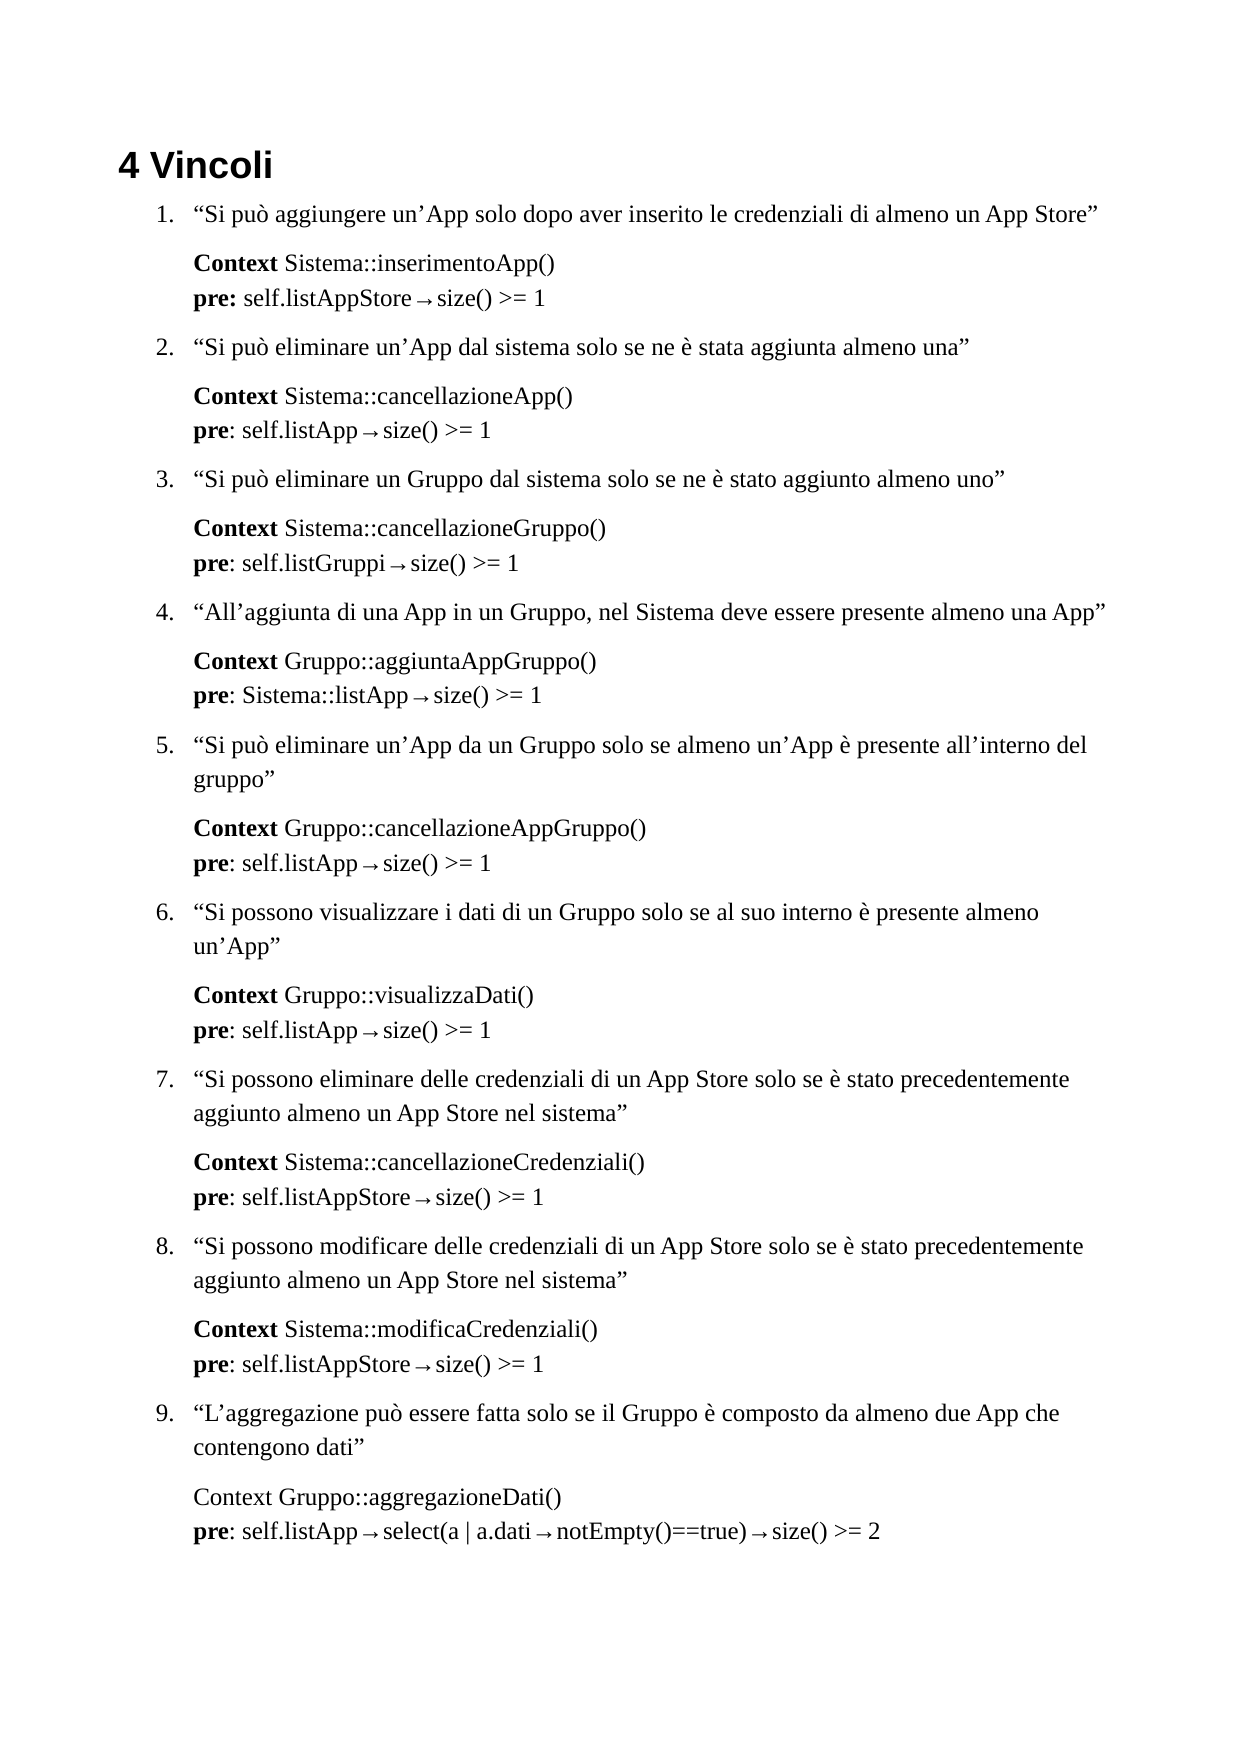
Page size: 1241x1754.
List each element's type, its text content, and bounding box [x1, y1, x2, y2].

list “Si può aggiungere un’App solo dopo aver inserito le credenziali di almeno un App Store” [156, 199, 1122, 228]
list “Si possono eliminare delle credenziali di un App Store solo se è stato precedentemente aggiunto almeno un App Store nel sistema” [156, 1064, 1122, 1127]
list “Si può eliminare un Gruppo dal sistema solo se ne è stato aggiunto almeno uno” [156, 464, 1122, 493]
list “L’aggregazione può essere fatta solo se il Gruppo è composto da almeno due App che contengono dati” [156, 1398, 1122, 1461]
subtitle 4 Vincoli [118, 143, 1122, 187]
list “Si può eliminare un’App da un Gruppo solo se almeno un’App è presente all’interno del gruppo” [156, 730, 1122, 793]
list Context Gruppo::visualizzaDati() pre: self.listApp→size() >= 1 [156, 980, 1122, 1043]
list Context Gruppo::cancellazioneAppGruppo() pre: self.listApp→size() >= 1 [156, 813, 1122, 876]
list “All’aggiunta di una App in un Gruppo, nel Sistema deve essere presente almeno una App” [156, 597, 1122, 626]
list Context Sistema::modificaCredenziali() pre: self.listAppStore→size() >= 1 [156, 1314, 1122, 1378]
list “Si possono visualizzare i dati di un Gruppo solo se al suo interno è presente almeno un’App” [156, 897, 1122, 960]
list “Si può eliminare un’App dal sistema solo se ne è stata aggiunta almeno una” [156, 332, 1122, 361]
list Context Gruppo::aggregazioneDati() pre: self.listApp→select(a | a.dati→notEmpty()==true)→size() >= 2 [156, 1482, 1122, 1545]
list “Si possono modificare delle credenziali di un App Store solo se è stato precedentemente aggiunto almeno un App Store nel sistema” [156, 1231, 1122, 1294]
list Context Sistema::cancellazioneApp() pre: self.listApp→size() >= 1 [156, 381, 1122, 444]
list Context Sistema::cancellazioneCredenziali() pre: self.listAppStore→size() >= 1 [156, 1147, 1122, 1211]
list Context Sistema::inserimentoApp() pre: self.listAppStore→size() >= 1 [156, 248, 1122, 312]
list Context Gruppo::aggiuntaAppGruppo() pre: Sistema::listApp→size() >= 1 [156, 646, 1122, 709]
list Context Sistema::cancellazioneGruppo() pre: self.listGruppi→size() >= 1 [156, 513, 1122, 577]
